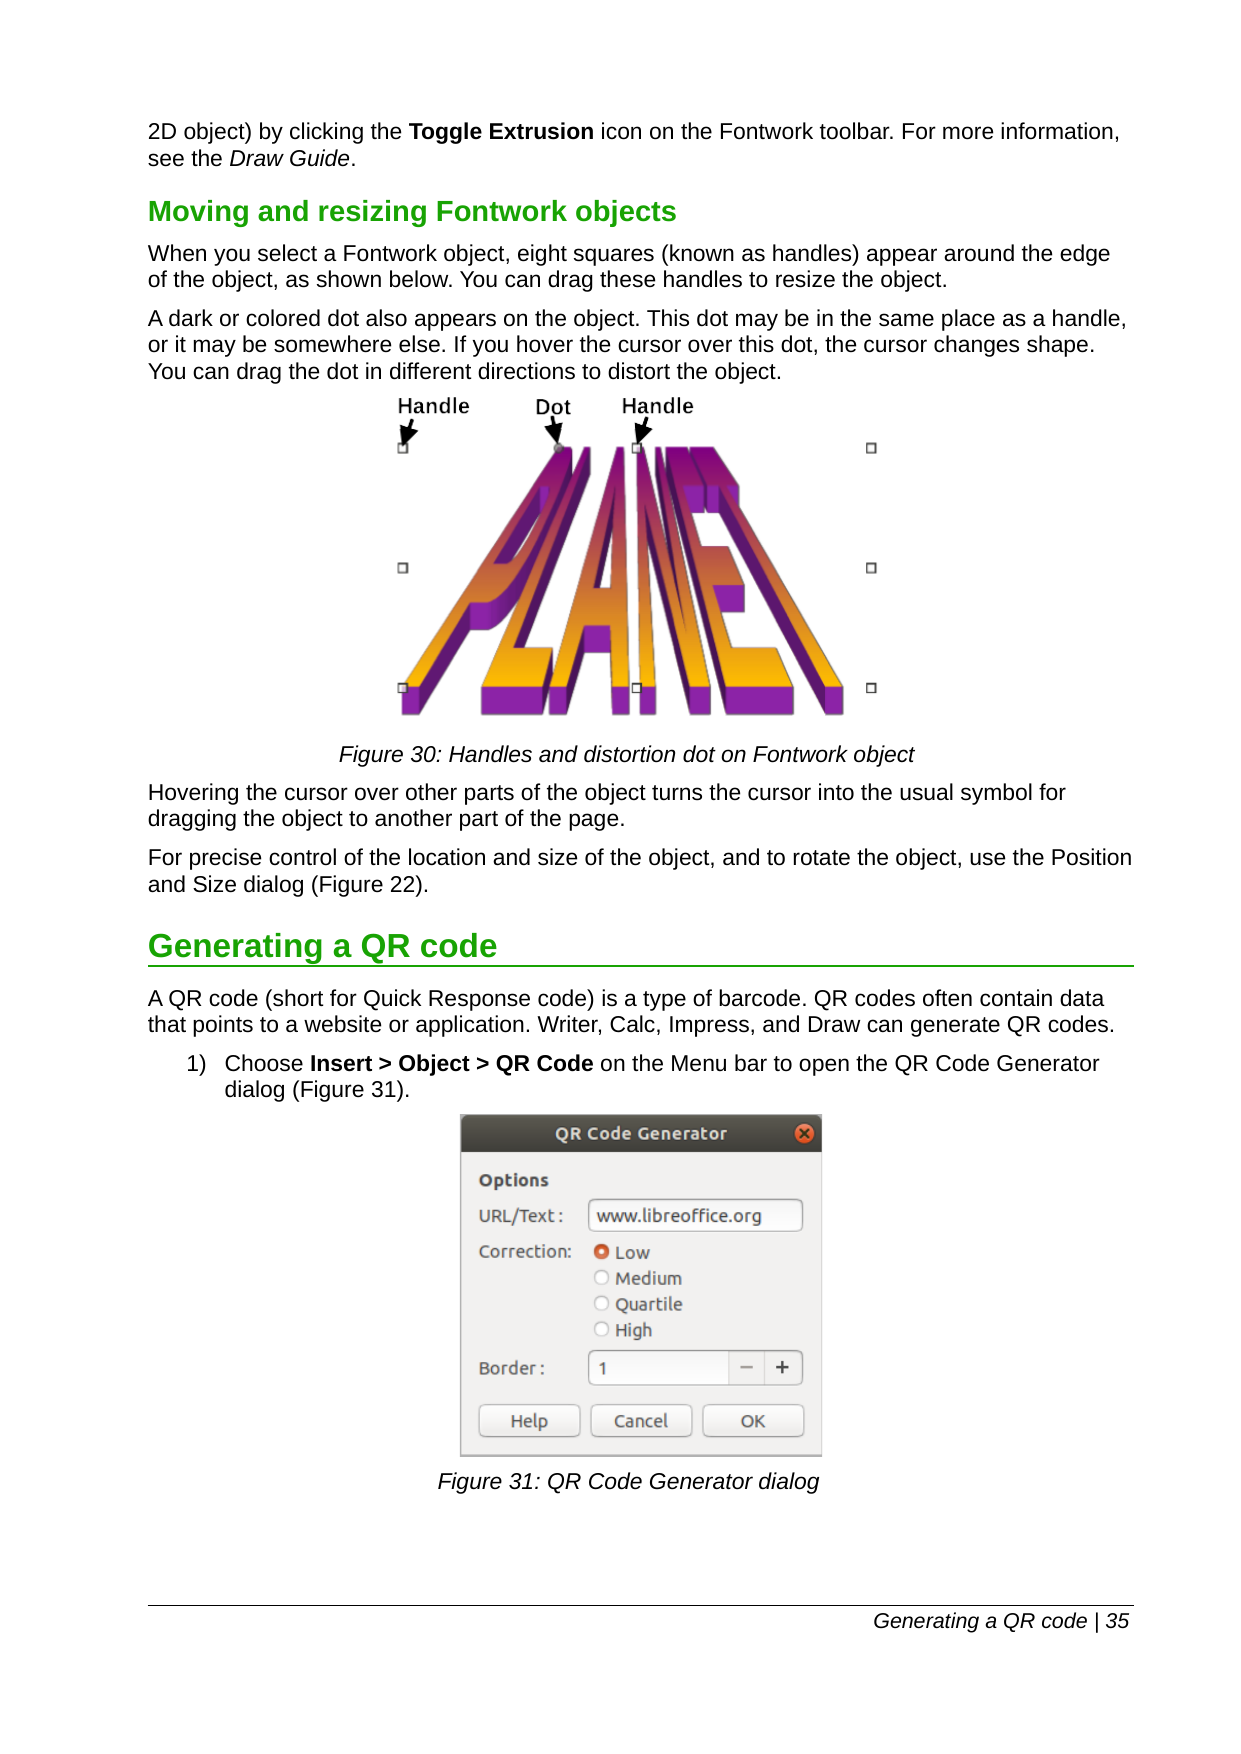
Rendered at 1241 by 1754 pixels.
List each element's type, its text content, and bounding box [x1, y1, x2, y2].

text Hovering the cursor over other parts of the object turns the cursor into the usual symbol for dragging the object to another part of the page. [148, 779, 1134, 832]
text A QR code (short for Quick Response code) is a type of barcode. QR codes often contain data that points to a website or application. Writer, Calc, Impress, and Draw can generate QR codes. [148, 984, 1134, 1037]
subtitle Generating a QR code [148, 926, 1134, 965]
text For precise control of the location and size of the object, and to rotate the object, use the Position and Size dialog (Figure 22). [148, 844, 1134, 897]
picture [385, 396, 897, 729]
text When you select a Fontwork object, eight squares (known as handles) appear around the edge of the object, as shown below. You can drag these handles to resize the object. [148, 240, 1134, 292]
text Figure 31: QR Code Generator dialog [437, 1468, 844, 1494]
text Figure 30: Handles and distortion dot on Fontwork object [339, 741, 943, 767]
subtitle Moving and resizing Fontwork objects [148, 194, 1134, 228]
picture [459, 1114, 823, 1457]
text A dark or colored dot also appears on the object. This dot may be in the same place as a handle, or it may be somewhere else. If you hover the cursor over this dot, the cursor changes shape. You can drag the dot in different directions to distort the object. [148, 305, 1134, 384]
list Choose Insert > Object > QR Code on the Menu bar to open the QR Code Generator dialog (Figure 31). [207, 1050, 1134, 1102]
text 2D object) by clicking the Toggle Extrusion icon on the Fontwork toolbar. For more information, see the Draw Guide. [148, 118, 1134, 171]
